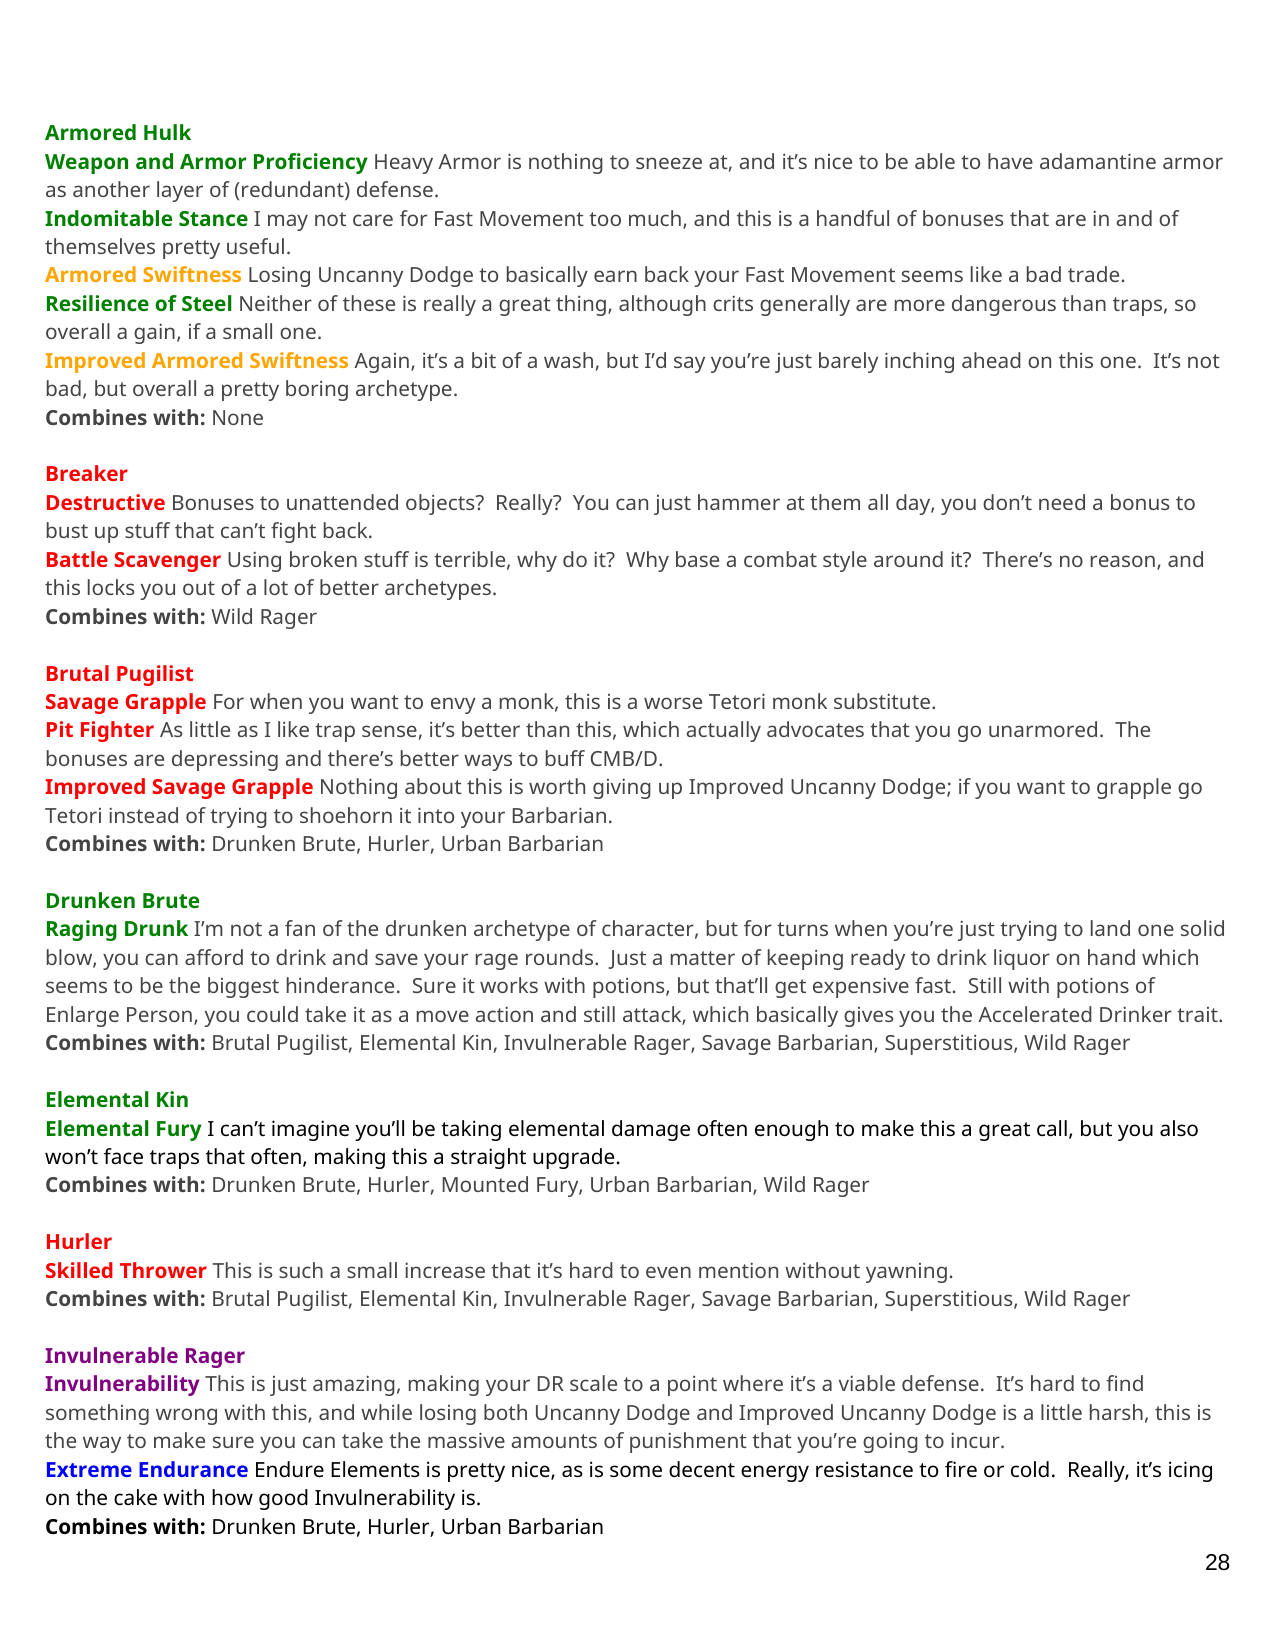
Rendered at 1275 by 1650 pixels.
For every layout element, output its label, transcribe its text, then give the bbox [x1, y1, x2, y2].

text Skilled Thrower This is such a small increase that it’s hard to even mention without yawning. [45, 1256, 1230, 1284]
text Brutal Pugilist [45, 659, 1230, 687]
text Resilience of Steel Neither of these is really a great thing, although crits generally are more dangerous than traps, so overall a gain, if a small one. [45, 289, 1230, 346]
text Pit Fighter As little as I like trap sense, it’s better than this, which actually advocates that you go unarmored. The bonuses are depressing and there’s better ways to buff CMB/D. [45, 716, 1230, 772]
text Combines with: Wild Rager [45, 602, 1230, 630]
text Drunken Brute [45, 886, 1230, 914]
text Combines with: None [45, 403, 1230, 431]
text Combines with: Brutal Pugilist, Elemental Kin, Invulnerable Rager, Savage Barbarian, Superstitious, Wild Rager [45, 1284, 1230, 1313]
text Extreme Endurance Endure Elements is pretty nice, as is some decent energy resistance to fire or cold. Really, it’s icing on the cake with how good Invulnerability is. [45, 1455, 1230, 1512]
text Combines with: Drunken Brute, Hurler, Mounted Fury, Urban Barbarian, Wild Rager [45, 1171, 1230, 1199]
text Indomitable Stance I may not care for Fast Movement too much, and this is a handful of bonuses that are in and of themselves pretty useful. [45, 204, 1230, 261]
text Armored Hulk [45, 118, 1230, 147]
text Combines with: Drunken Brute, Hurler, Urban Barbarian [45, 1512, 1230, 1540]
text Improved Savage Grapple Nothing about this is worth giving up Improved Uncanny Dodge; if you want to grapple go Tetori instead of trying to shoehorn it into your Barbarian. [45, 772, 1230, 829]
text Raging Drunk I’m not a fan of the drunken archetype of character, but for turns when you’re just trying to land one solid blow, you can afford to drink and save your rage rounds. Just a matter of keeping ready to drink liquor on hand which seems to be the biggest hinderance. Sure it works with potions, but that’ll get expensive fast. Still with potions of Enlarge Person, you could take it as a move action and still attack, which basically gives you the Accelerated Drinker trait. [45, 914, 1230, 1028]
text Battle Scavenger Using broken stuff is terrible, why do it? Why base a combat style around it? There’s no reason, and this locks you out of a lot of better archetypes. [45, 545, 1230, 602]
text Weapon and Armor Proficiency Heavy Armor is nothing to sneeze at, and it’s nice to be able to have adamantine armor as another layer of (redundant) defense. [45, 147, 1230, 204]
text Elemental Kin [45, 1085, 1230, 1114]
text Breaker [45, 459, 1230, 488]
text Improved Armored Swiftness Again, it’s a bit of a wash, but I’d say you’re just barely inching ahead on this one. It’s not bad, but overall a pretty boring archetype. [45, 346, 1230, 403]
text Elemental Fury I can’t imagine you’ll be taking elemental damage often enough to make this a great call, but you also won’t face traps that often, making this a straight upgrade. [45, 1114, 1230, 1171]
text Hurler [45, 1227, 1230, 1256]
text Invulnerability This is just amazing, making your DR scale to a point where it’s a viable defense. It’s hard to find something wrong with this, and while losing both Uncanny Dodge and Improved Uncanny Dodge is a little harsh, this is the way to make sure you can take the massive amounts of punishment that you’re going to incur. [45, 1369, 1230, 1455]
text Savage Grapple For when you want to envy a monk, this is a worse Tetori monk substitute. [45, 687, 1230, 716]
text Invulnerable Rager [45, 1341, 1230, 1369]
text Combines with: Drunken Brute, Hurler, Urban Barbarian [45, 829, 1230, 858]
text Destructive Bonuses to unattended objects? Really? You can just hammer at them all day, you don’t need a bonus to bust up stuff that can’t fight back. [45, 488, 1230, 545]
text Armored Swiftness Losing Uncanny Dodge to basically earn back your Fast Movement seems like a bad trade. [45, 261, 1230, 289]
text Combines with: Brutal Pugilist, Elemental Kin, Invulnerable Rager, Savage Barbarian, Superstitious, Wild Rager [45, 1028, 1230, 1057]
